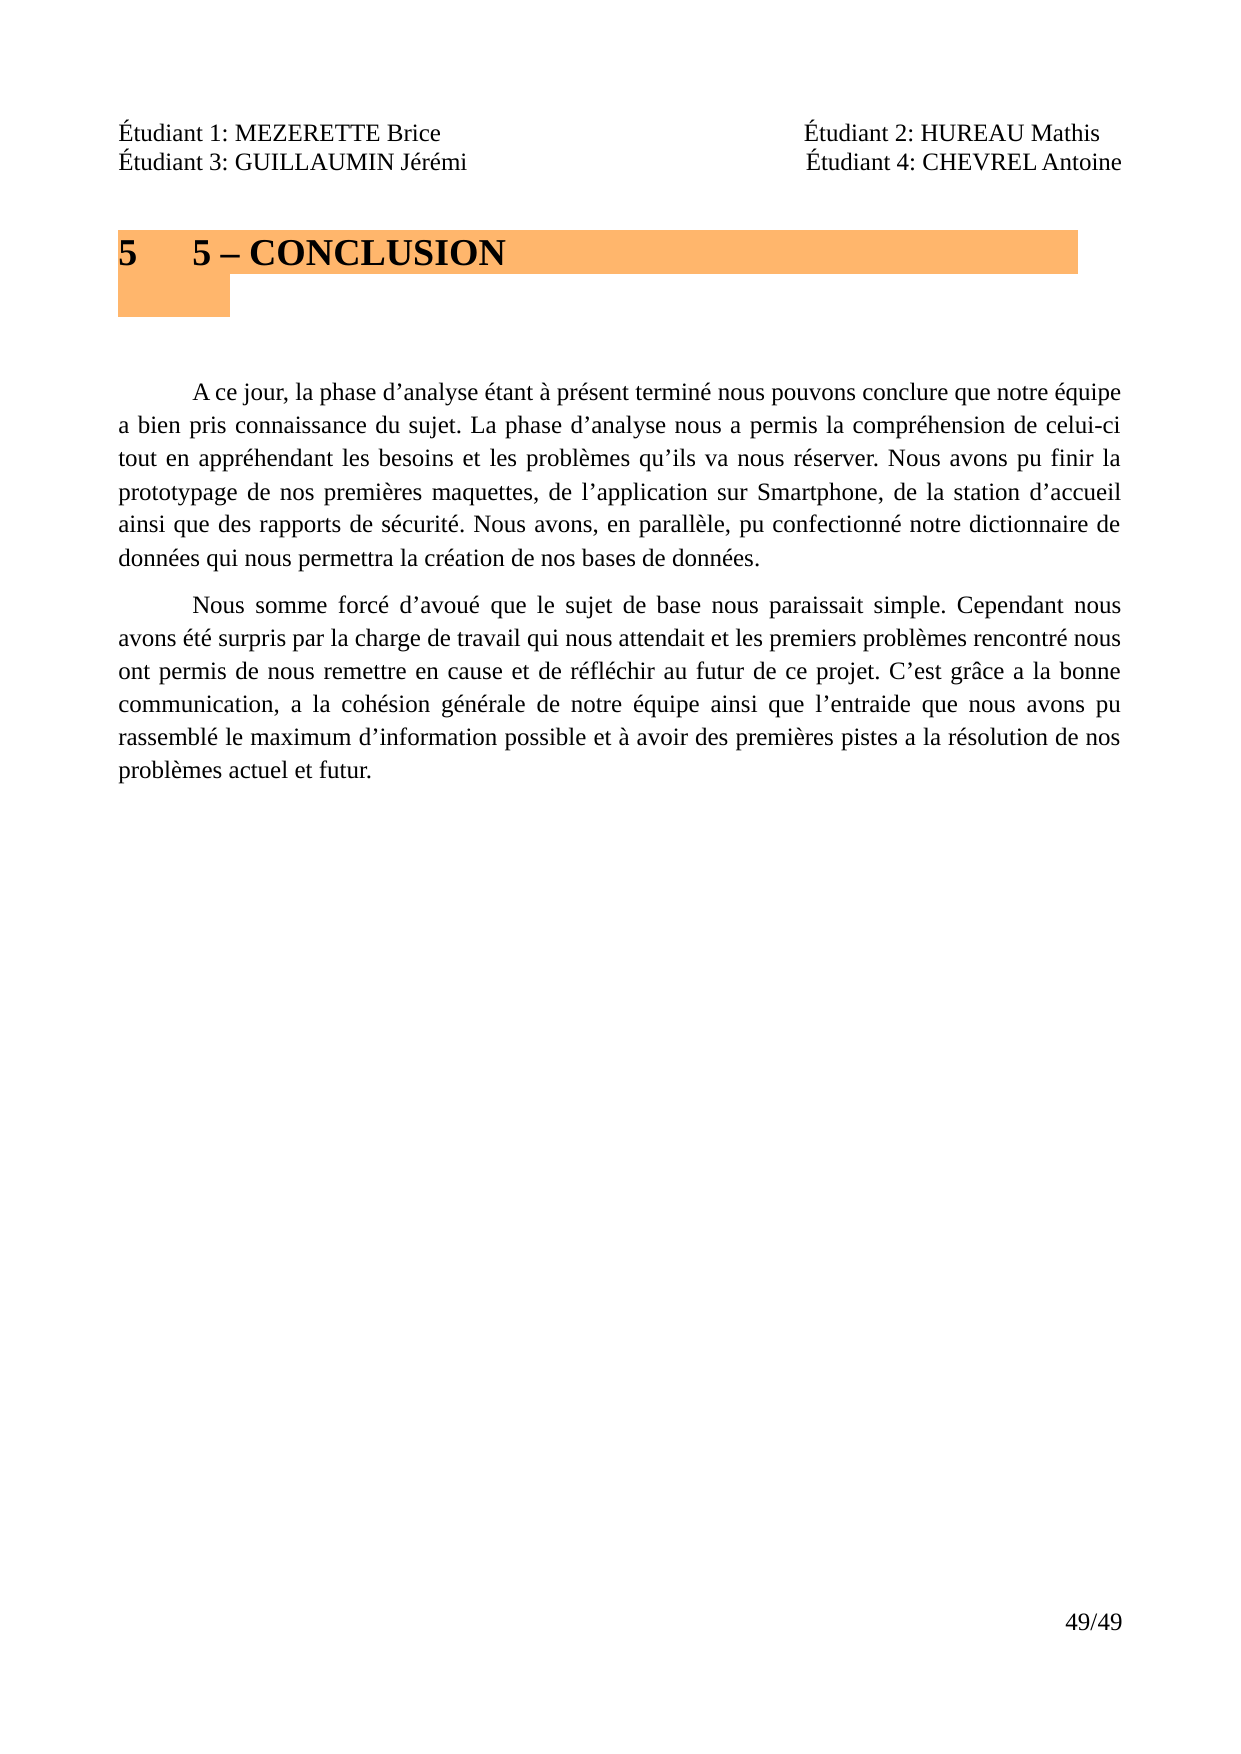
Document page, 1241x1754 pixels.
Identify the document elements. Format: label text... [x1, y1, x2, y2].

text A ce jour, la phase d’analyse étant à présent terminé nous pouvons conclure que notre équipe a bien pris connaissance du sujet. La phase d’analyse nous a permis la compréhension de celui-ci tout en appréhendant les besoins et les problèmes qu’ils va nous réserver. Nous avons pu finir la prototypage de nos premières maquettes, de l’application sur Smartphone, de la station d’accueil ainsi que des rapports de sécurité. Nous avons, en parallèle, pu confectionné notre dictionnaire de données qui nous permettra la création de nos bases de données. [118, 377, 1122, 571]
text Nous somme forcé d’avoué que le sujet de base nous paraissait simple. Cependant nous avons été surpris par la charge de travail qui nous attendait et les premiers problèmes rencontré nous ont permis de nous remettre en cause et de réfléchir au futur de ce projet. C’est grâce a la bonne communication, a la cohésion générale de notre équipe ainsi que l’entraide que nous avons pu rassemblé le maximum d’information possible et à avoir des premières pistes a la résolution de nos problèmes actuel et futur. [118, 590, 1122, 784]
subtitle 5 – CONCLUSION [118, 230, 1122, 317]
